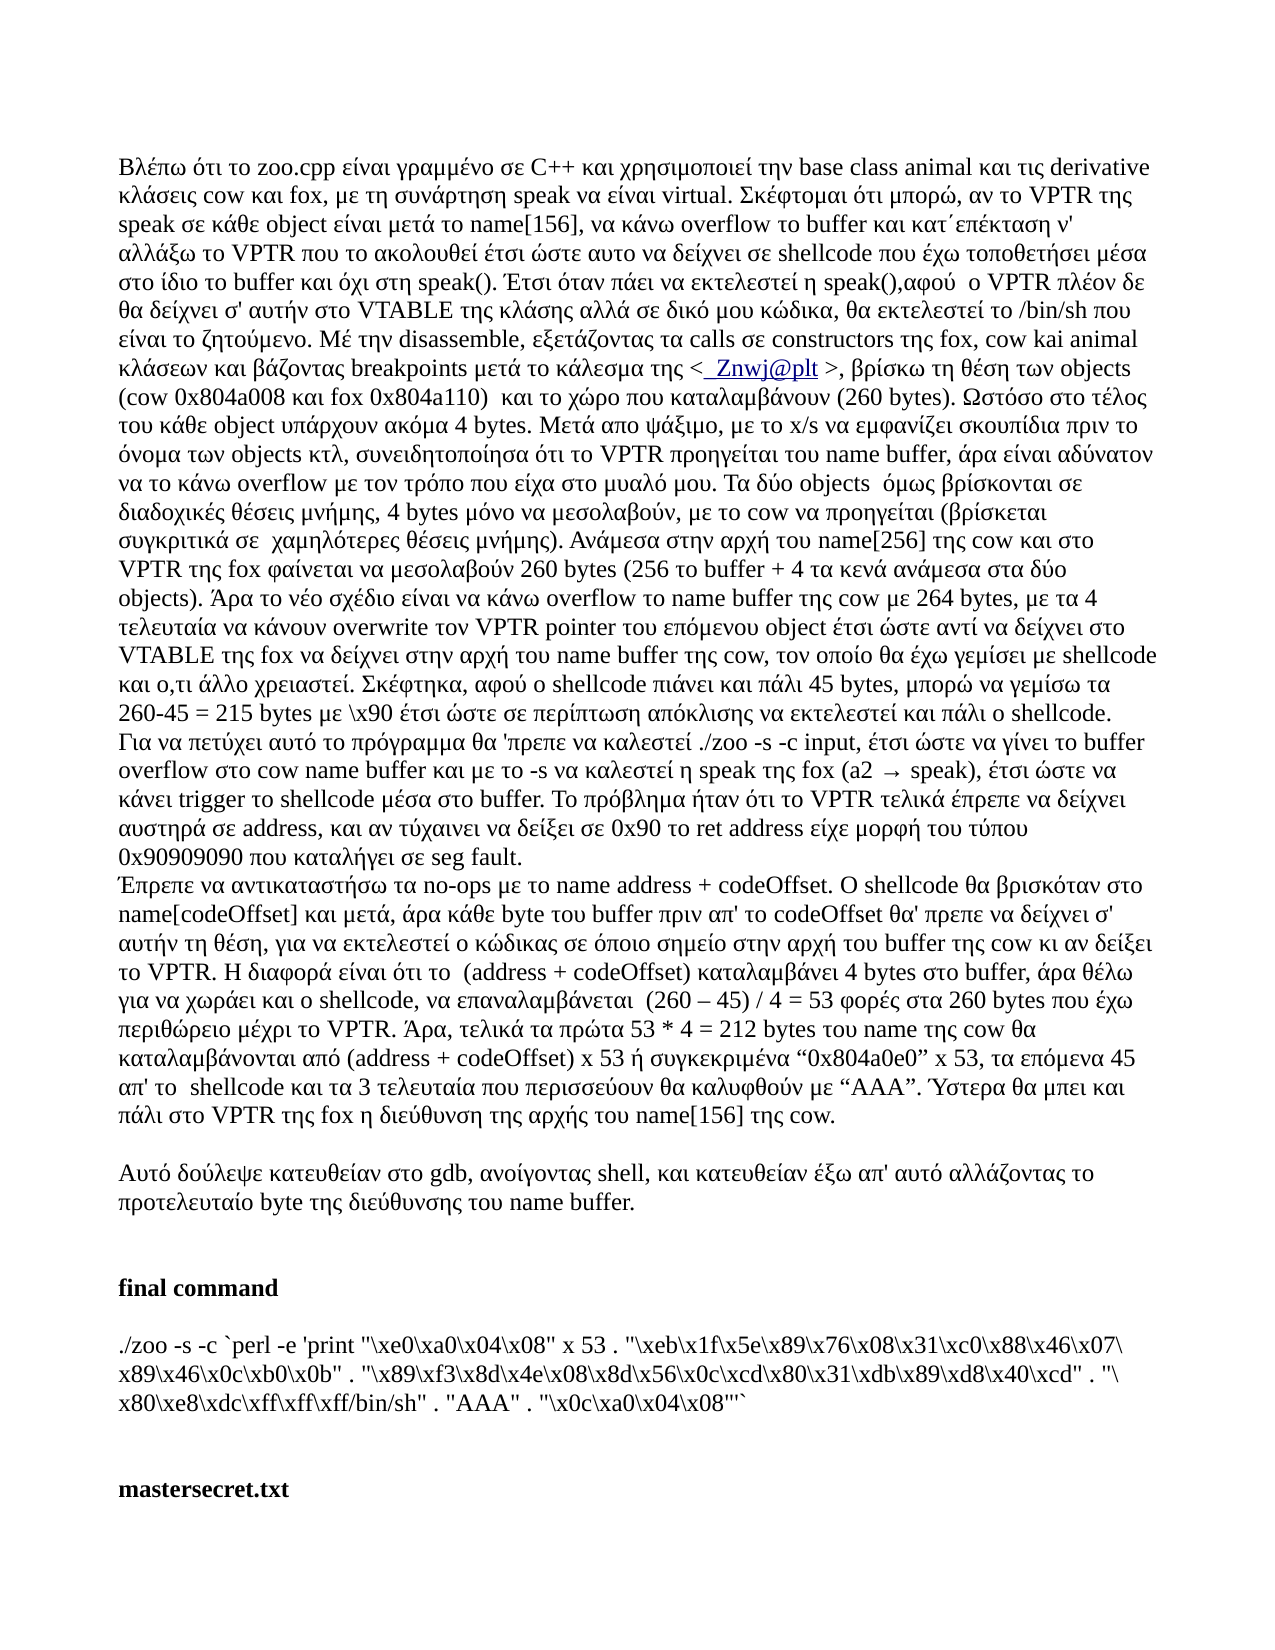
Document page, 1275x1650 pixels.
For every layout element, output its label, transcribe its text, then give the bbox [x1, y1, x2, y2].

text final command [118, 1273, 1157, 1302]
text ./zoo -s -c `perl -e 'print "\xe0\xa0\x04\x08" x 53 . "\xeb\x1f\x5e\x89\x76\x08\x31\xc0\x88\x46\x07\x89\x46\x0c\xb0\x0b" . "\x89\xf3\x8d\x4e\x08\x8d\x56\x0c\xcd\x80\x31\xdb\x89\xd8\x40\xcd" . "\x80\xe8\xdc\xff\xff\xff/bin/sh" . "AAA" . "\x0c\xa0\x04\x08"'` [118, 1330, 1157, 1417]
text mastersecret.txt [118, 1474, 1157, 1503]
text Έπρεπε να αντικαταστήσω τα no-ops με το name address + codeOffset. Ο shellcode θα βρισκόταν στο name[codeOffset] και μετά, άρα κάθε byte του buffer πριν απ' το codeOffset θα' πρεπε να δείχνει σ' αυτήν τη θέση, για να εκτελεστεί ο κώδικας σε όποιο σημείο στην αρχή του buffer της cow κι αν δείξει το VPTR. Η διαφορά είναι ότι το (address + codeOffset) καταλαμβάνει 4 bytes στο buffer, άρα θέλω για να χωράει και ο shellcode, να επαναλαμβάνεται (260 – 45) / 4 = 53 φορές στα 260 bytes που έχω περιθώρειο μέχρι το VPTR. Άρα, τελικά τα πρώτα 53 * 4 = 212 bytes του name της cow θα καταλαμβάνονται από (address + codeOffset) x 53 ή συγκεκριμένα “0x804a0e0” x 53, τα επόμενα 45 απ' το shellcode και τα 3 τελευταία που περισσεύουν θα καλυφθούν με “ΑΑΑ”. Ύστερα θα μπει και πάλι στο VPTR της fox η διεύθυνση της αρχής του name[156] της cow. [118, 870, 1157, 1129]
text Βλέπω ότι το zoo.cpp είναι γραμμένο σε C++ και χρησιμοποιεί την base class animal και τις derivative κλάσεις cow και fox, με τη συνάρτηση speak να είναι virtual. Σκέφτομαι ότι μπορώ, αν το VPTR της speak σε κάθε object είναι μετά το name[156], να κάνω overflow το buffer και κατ΄επέκταση ν' αλλάξω το VPTR που το ακολουθεί έτσι ώστε αυτο να δείχνει σε shellcode που έχω τοποθετήσει μέσα στο ίδιο το buffer και όχι στη speak(). Έτσι όταν πάει να εκτελεστεί η speak(),αφού ο VPTR πλέον δε θα δείχνει σ' αυτήν στο VTABLE της κλάσης αλλά σε δικό μου κώδικα, θα εκτελεστεί το /bin/sh που είναι το ζητούμενο. Μέ την disassemble, εξετάζοντας τα calls σε constructors της fox, cow kai animal κλάσεων και βάζοντας breakpoints μετά το κάλεσμα της <_Znwj@plt >, βρίσκω τη θέση των objects (cow 0x804a008 και fox 0x804a110) και το χώρο που καταλαμβάνουν (260 bytes). Ωστόσο στο τέλος του κάθε object υπάρχουν ακόμα 4 bytes. Μετά απο ψάξιμο, με το x/s να εμφανίζει σκουπίδια πριν το όνομα των objects κτλ, συνειδητοποίησα ότι το VPTR προηγείται του name buffer, άρα είναι αδύνατον να το κάνω overflow με τον τρόπο που είχα στο μυαλό μου. Τα δύο objects όμως βρίσκονται σε διαδοχικές θέσεις μνήμης, 4 bytes μόνο να μεσολαβούν, με το cow να προηγείται (βρίσκεται συγκριτικά σε χαμηλότερες θέσεις μνήμης). Ανάμεσα στην αρχή του name[256] της cow και στο VPTR της fox φαίνεται να μεσολαβούν 260 bytes (256 το buffer + 4 τα κενά ανάμεσα στα δύο objects). Άρα το νέο σχέδιο είναι να κάνω overflow το name buffer της cow με 264 bytes, με τα 4 τελευταία να κάνουν overwrite τον VPTR pointer του επόμενου object έτσι ώστε αντί να δείχνει στο VTABLE της fox να δείχνει στην αρχή του name buffer της cow, τον οποίο θα έχω γεμίσει με shellcode και ο,τι άλλο χρειαστεί. Σκέφτηκα, αφού ο shellcode πιάνει και πάλι 45 bytes, μπορώ να γεμίσω τα 260-45 = 215 bytes με \x90 έτσι ώστε σε περίπτωση απόκλισης να εκτελεστεί και πάλι ο shellcode. [118, 152, 1157, 727]
text Για να πετύχει αυτό το πρόγραμμα θα 'πρεπε να καλεστεί ./zoo -s -c input, έτσι ώστε να γίνει το buffer overflow στο cow name buffer και με το -s να καλεστεί η speak της fox (a2 → speak), έτσι ώστε να κάνει trigger το shellcode μέσα στο buffer. Το πρόβλημα ήταν ότι το VPTR τελικά έπρεπε να δείχνει αυστηρά σε address, και αν τύχαινει να δείξει σε 0x90 το ret address είχε μορφή του τύπου 0x90909090 που καταλήγει σε seg fault. [118, 727, 1157, 870]
text Αυτό δούλεψε κατευθείαν στο gdb, ανοίγοντας shell, και κατευθείαν έξω απ' αυτό αλλάζοντας το προτελευταίο byte της διεύθυνσης του name buffer. [118, 1158, 1157, 1215]
